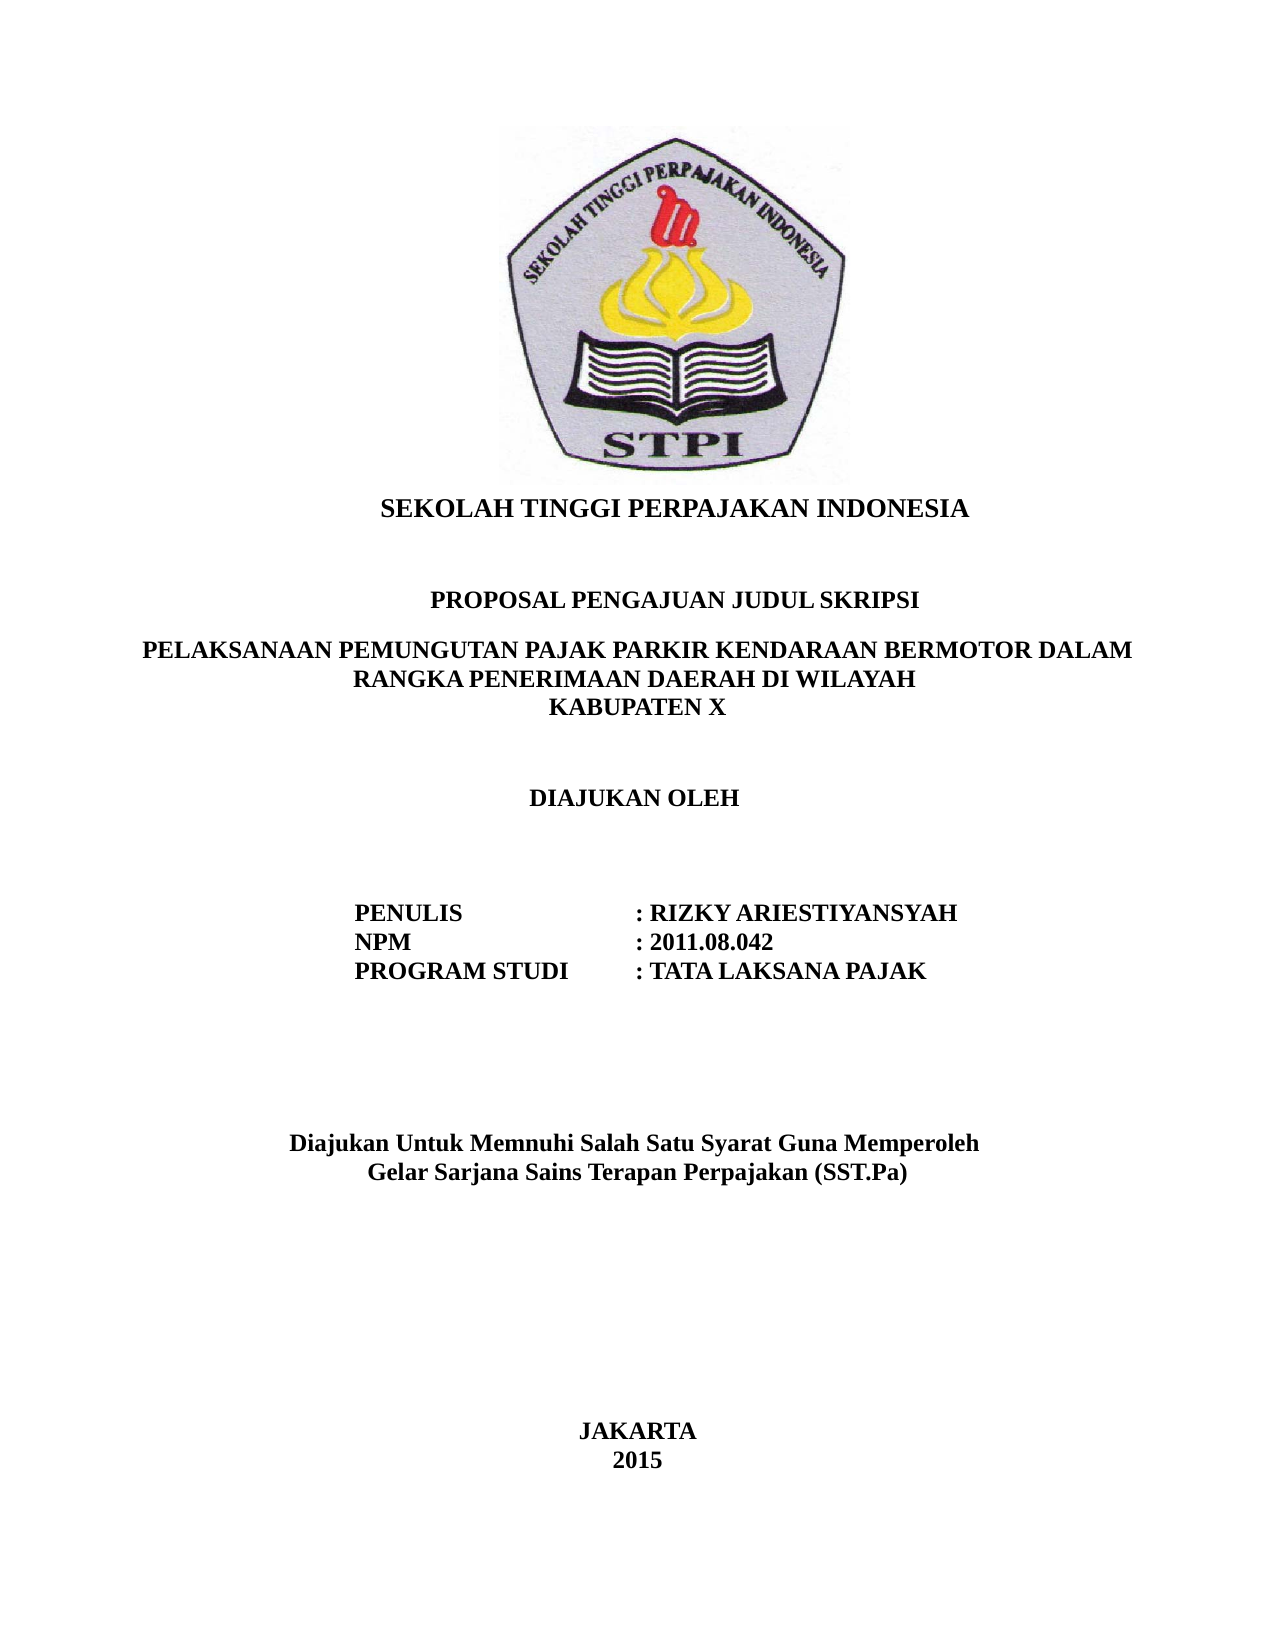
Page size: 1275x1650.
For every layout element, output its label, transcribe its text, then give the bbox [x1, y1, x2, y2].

subtitle PROPOSAL PENGAJUAN JUDUL SKRIPSI [193, 585, 1157, 614]
subtitle 2015 [118, 1445, 1157, 1473]
picture [499, 126, 851, 485]
subtitle NPM : 2011.08.042 [118, 927, 1157, 956]
subtitle PELAKSANAAN PEMUNGUTAN PAJAK PARKIR KENDARAAN BERMOTOR DALAM RANGKA PENERIMAAN DAERAH DI WILAYAH [118, 635, 1157, 692]
subtitle Gelar Sarjana Sains Terapan Perpajakan (SST.Pa) [118, 1157, 1157, 1186]
subtitle SEKOLAH TINGGI PERPAJAKAN INDONESIA [193, 492, 1157, 523]
subtitle PENULIS : RIZKY ARIESTIYANSYAH [118, 898, 1157, 927]
subtitle DIAJUKAN OLEH [118, 783, 1157, 812]
subtitle KABUPATEN X [118, 692, 1157, 721]
subtitle Diajukan Untuk Memnuhi Salah Satu Syarat Guna Memperoleh [118, 1128, 1157, 1157]
subtitle PROGRAM STUDI : TATA LAKSANA PAJAK [118, 956, 1157, 985]
subtitle JAKARTA [118, 1416, 1157, 1445]
